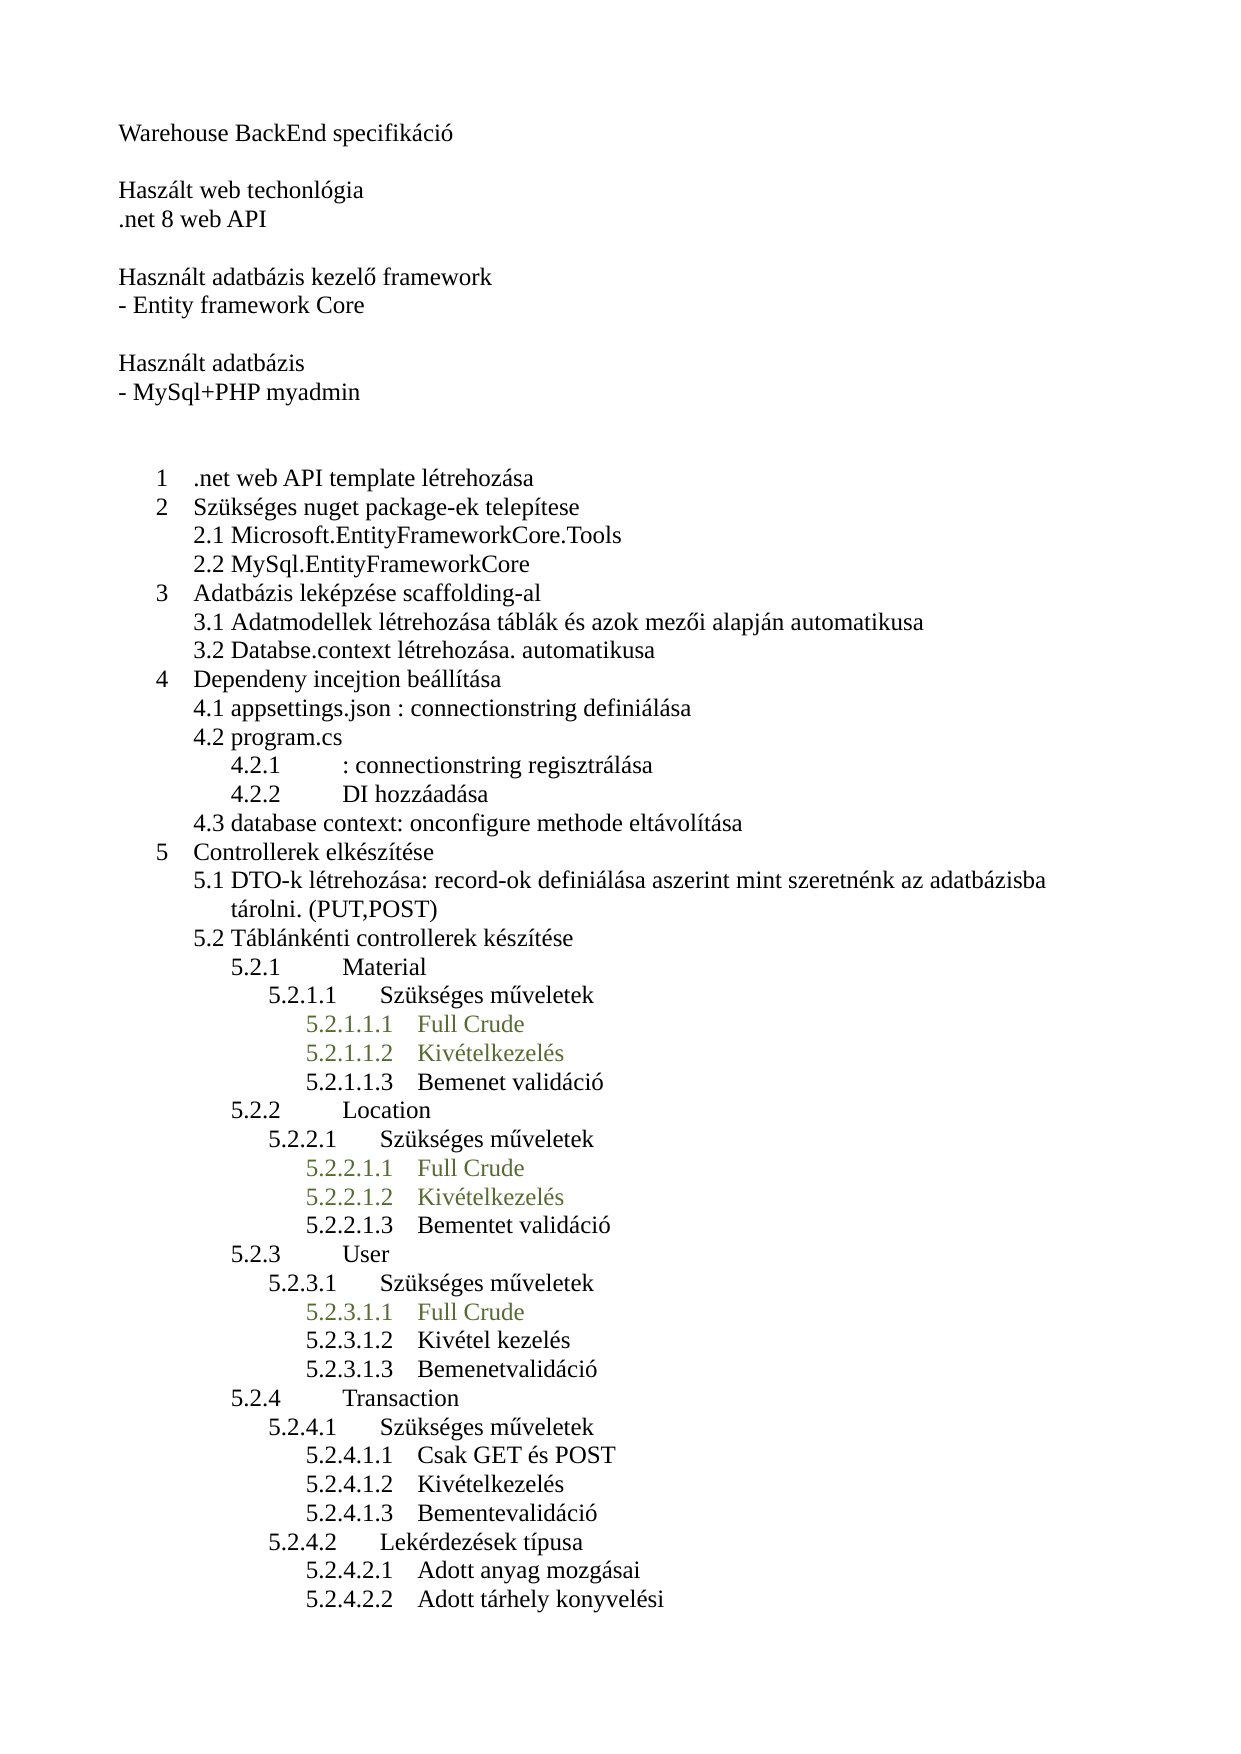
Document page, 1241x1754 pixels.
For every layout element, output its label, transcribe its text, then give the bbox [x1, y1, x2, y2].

list Bemenetvalidáció [306, 1354, 1122, 1383]
list .net web API template létrehozása [156, 463, 1122, 492]
list User [231, 1239, 1122, 1268]
list Controllerek elkészítése [156, 837, 1122, 866]
list Full Crude [306, 1009, 1122, 1038]
list Dependeny incejtion beállítása [156, 664, 1122, 693]
list : connectionstring regisztrálása [231, 751, 1122, 779]
list Táblánkénti controllerek készítése [193, 923, 1122, 952]
list Kivétel kezelés [306, 1326, 1122, 1354]
list Kivételkezelés [306, 1469, 1122, 1498]
text - Entity framework Core [118, 291, 1122, 319]
list Microsoft.EntityFrameworkCore.Tools [193, 521, 1122, 549]
list Adott anyag mozgásai [306, 1556, 1122, 1584]
text Warehouse BackEnd specifikáció [118, 118, 1122, 147]
list Bementet validáció [306, 1211, 1122, 1239]
list Adatbázis leképzése scaffolding-al [156, 578, 1122, 607]
list database context: onconfigure methode eltávolítása [193, 808, 1122, 837]
list Kivételkezelés [306, 1182, 1122, 1211]
list Szükséges nuget package-ek telepítese [156, 492, 1122, 521]
list Databse.context létrehozása. automatikusa [193, 636, 1122, 664]
list Szükséges műveletek [268, 1268, 1122, 1297]
list Szükséges műveletek [268, 1412, 1122, 1441]
list Full Crude [306, 1297, 1122, 1326]
text Haszált web techonlógia [118, 176, 1122, 204]
list Transaction [231, 1383, 1122, 1412]
text Használt adatbázis [118, 348, 1122, 377]
list Szükséges műveletek [268, 981, 1122, 1009]
list Adatmodellek létrehozása táblák és azok mezői alapján automatikusa [193, 607, 1122, 636]
list Lekérdezések típusa [268, 1527, 1122, 1556]
list Csak GET és POST [306, 1441, 1122, 1469]
list appsettings.json : connectionstring definiálása [193, 693, 1122, 722]
list Location [231, 1096, 1122, 1124]
text .net 8 web API [118, 204, 1122, 233]
list Kivételkezelés [306, 1038, 1122, 1067]
list Bementevalidáció [306, 1498, 1122, 1527]
list Bemenet validáció [306, 1067, 1122, 1096]
text - MySql+PHP myadmin [118, 377, 1122, 406]
text Használt adatbázis kezelő framework [118, 262, 1122, 291]
list Material [231, 952, 1122, 981]
list MySql.EntityFrameworkCore [193, 549, 1122, 578]
list Full Crude [306, 1153, 1122, 1182]
list program.cs [193, 722, 1122, 751]
list DI hozzáadása [231, 779, 1122, 808]
list DTO-k létrehozása: record-ok definiálása aszerint mint szeretnénk az adatbázisba tárolni. (PUT,POST) [193, 866, 1122, 923]
list Adott tárhely konyvelési [306, 1584, 1122, 1613]
list Szükséges műveletek [268, 1124, 1122, 1153]
